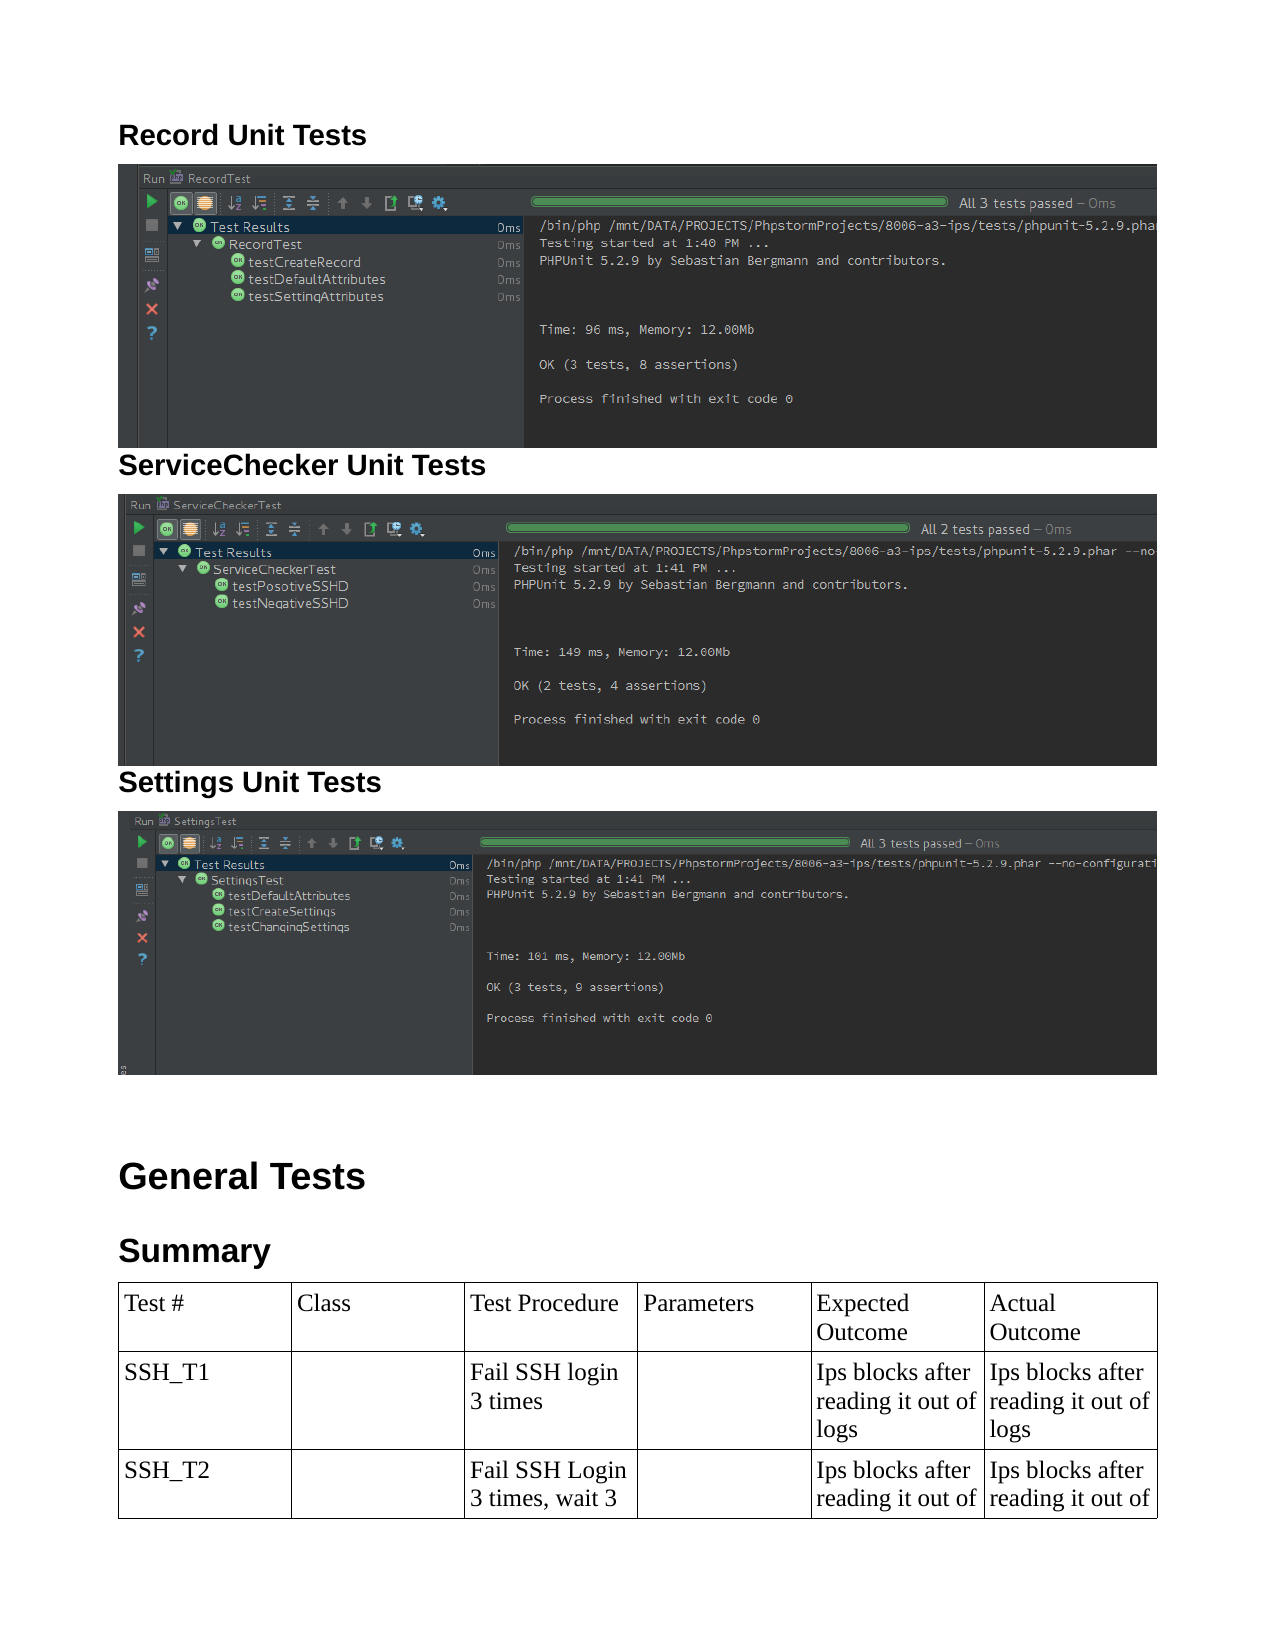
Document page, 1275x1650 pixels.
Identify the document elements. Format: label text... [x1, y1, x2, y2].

subtitle Summary [118, 1231, 1157, 1269]
subtitle Record Unit Tests [118, 118, 1157, 152]
subtitle General Tests [118, 1154, 1157, 1198]
table_header Parameters [638, 1283, 811, 1351]
table_header Expected Outcome [812, 1283, 984, 1351]
picture [118, 164, 1157, 448]
subtitle ServiceChecker Unit Tests [118, 448, 1157, 482]
table_cell [638, 1450, 811, 1518]
table_cell Ips blocks after reading it out of [812, 1450, 984, 1518]
table_cell [638, 1352, 811, 1449]
table_header Test # [119, 1283, 291, 1351]
table_cell Ips blocks after reading it out of [985, 1450, 1157, 1518]
table_header Test Procedure [465, 1283, 637, 1351]
table_cell SSH_T2 [119, 1450, 291, 1518]
picture [118, 811, 1157, 1075]
picture [118, 494, 1157, 766]
table_cell Fail SSH login 3 times [465, 1352, 637, 1449]
table_cell Ips blocks after reading it out of logs [812, 1352, 984, 1449]
table_cell [292, 1450, 464, 1518]
table_header Class [292, 1283, 464, 1351]
subtitle Settings Unit Tests [118, 766, 1157, 799]
table_cell Ips blocks after reading it out of logs [985, 1352, 1157, 1449]
table_cell SSH_T1 [119, 1352, 291, 1449]
table_header Actual Outcome [985, 1283, 1157, 1351]
table_cell Fail SSH Login 3 times, wait 3 [465, 1450, 637, 1518]
table_cell [292, 1352, 464, 1449]
